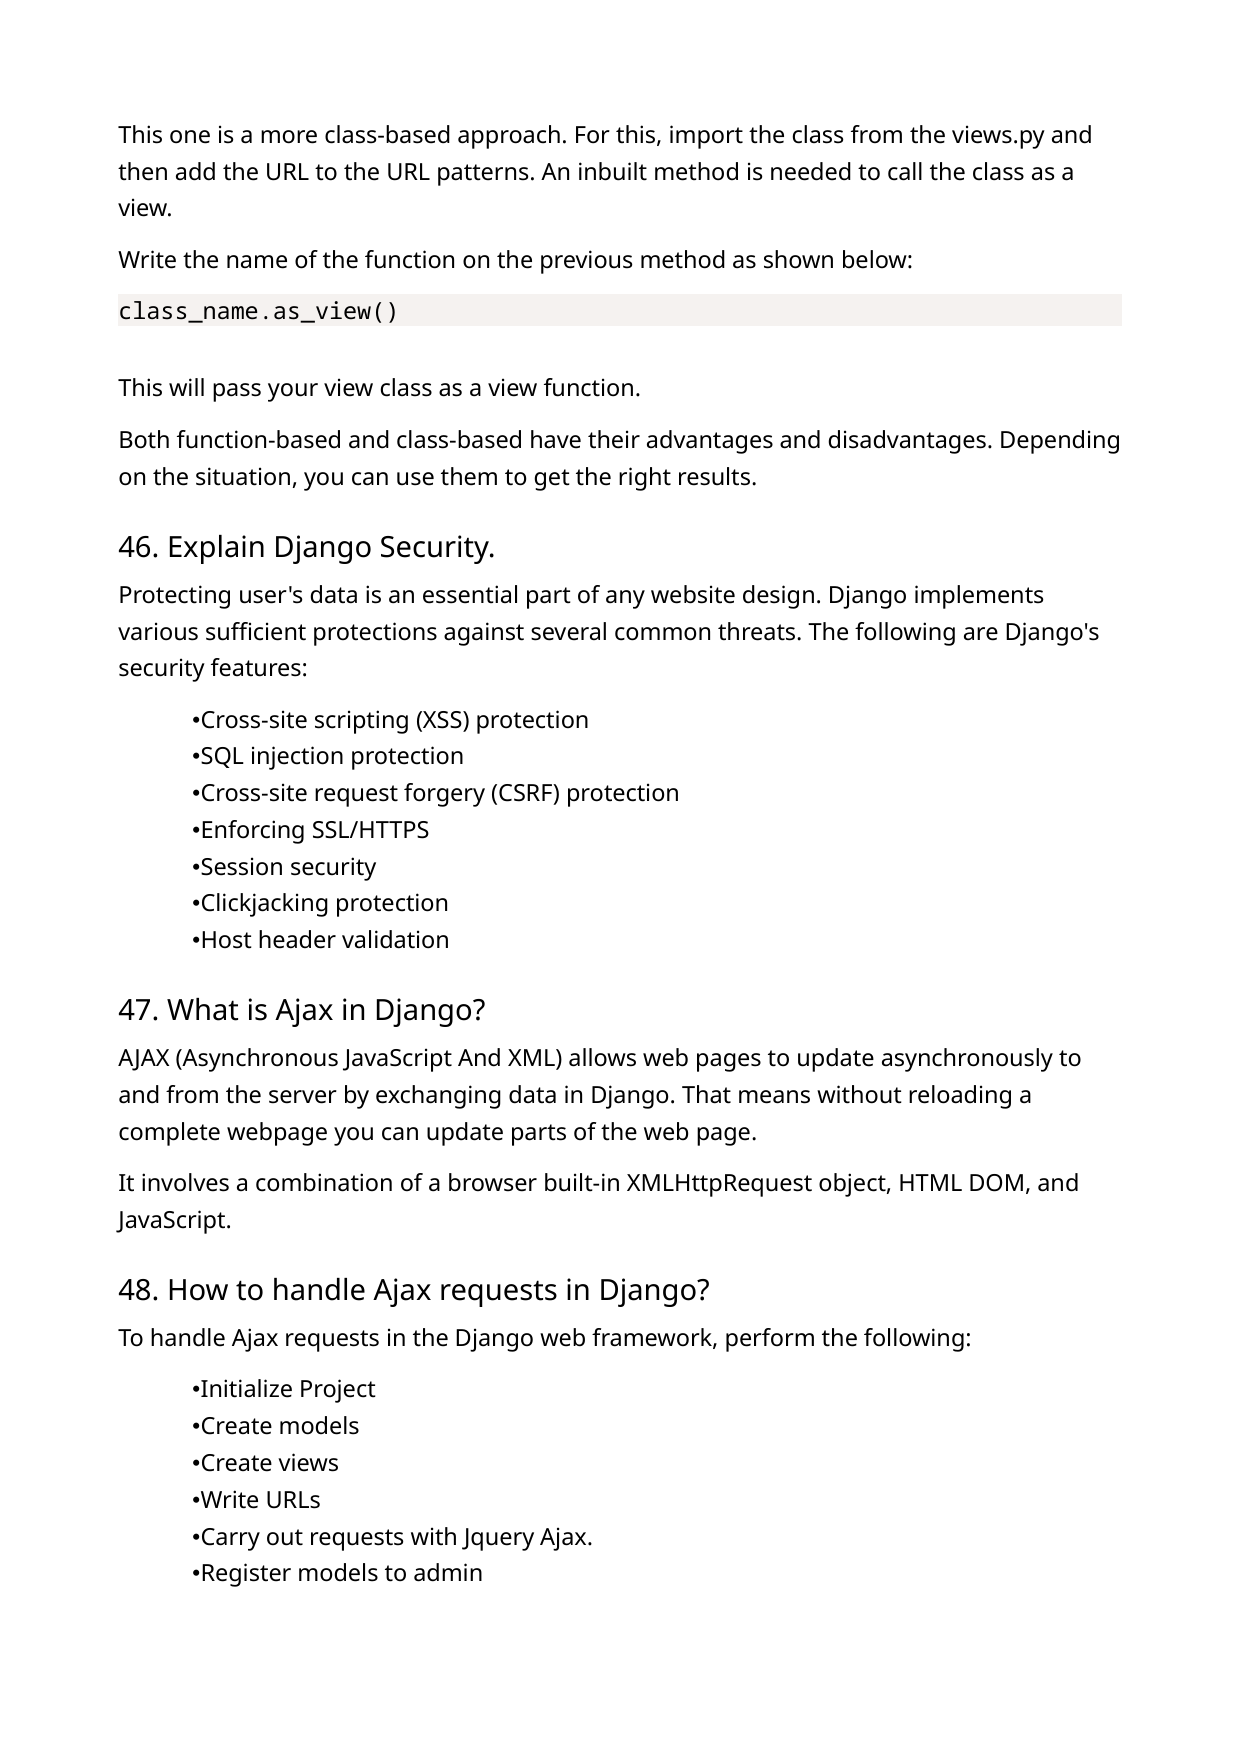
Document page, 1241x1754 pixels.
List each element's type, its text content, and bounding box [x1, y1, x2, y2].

text Write the name of the function on the previous method as shown below: [118, 243, 1122, 275]
list Create views [118, 1446, 1122, 1478]
list Register models to admin [118, 1557, 1122, 1589]
list Cross-site scripting (XSS) protection [118, 703, 1122, 735]
text This will pass your view class as a view function. [118, 372, 1122, 404]
list Create models [118, 1409, 1122, 1442]
text To handle Ajax requests in the Django web framework, perform the following: [118, 1321, 1122, 1353]
subtitle 48. How to handle Ajax requests in Django? [118, 1269, 1122, 1309]
text class_name.as_view() [118, 294, 1122, 326]
text AJAX (Asynchronous JavaScript And XML) allows web pages to update asynchronously to and from the server by exchanging data in Django. That means without reloading a complete webpage you can update parts of the web page. [118, 1042, 1122, 1147]
list Carry out requests with Jquery Ajax. [118, 1520, 1122, 1552]
text It involves a combination of a browser built-in XMLHttpRequest object, HTML DOM, and JavaScript. [118, 1167, 1122, 1235]
list Clickjacking protection [118, 887, 1122, 919]
list Initialize Project [118, 1373, 1122, 1405]
text This one is a more class-based approach. For this, import the class from the views.py and then add the URL to the URL patterns. An inbuilt method is needed to call the class as a view. [118, 118, 1122, 224]
list Session security [118, 850, 1122, 882]
list Cross-site request forgery (CSRF) protection [118, 776, 1122, 808]
list Write URLs [118, 1483, 1122, 1515]
list Enforcing SSL/HTTPS [118, 813, 1122, 845]
text Both function-based and class-based have their advantages and disadvantages. Depending on the situation, you can use them to get the right results. [118, 423, 1122, 492]
text Protecting user's data is an essential part of any website design. Django implements various sufficient protections against several common threats. The following are Django's security features: [118, 578, 1122, 683]
subtitle 46. Explain Django Security. [118, 526, 1122, 566]
subtitle 47. What is Ajax in Django? [118, 989, 1122, 1029]
list Host header validation [118, 923, 1122, 956]
list SQL injection protection [118, 740, 1122, 772]
